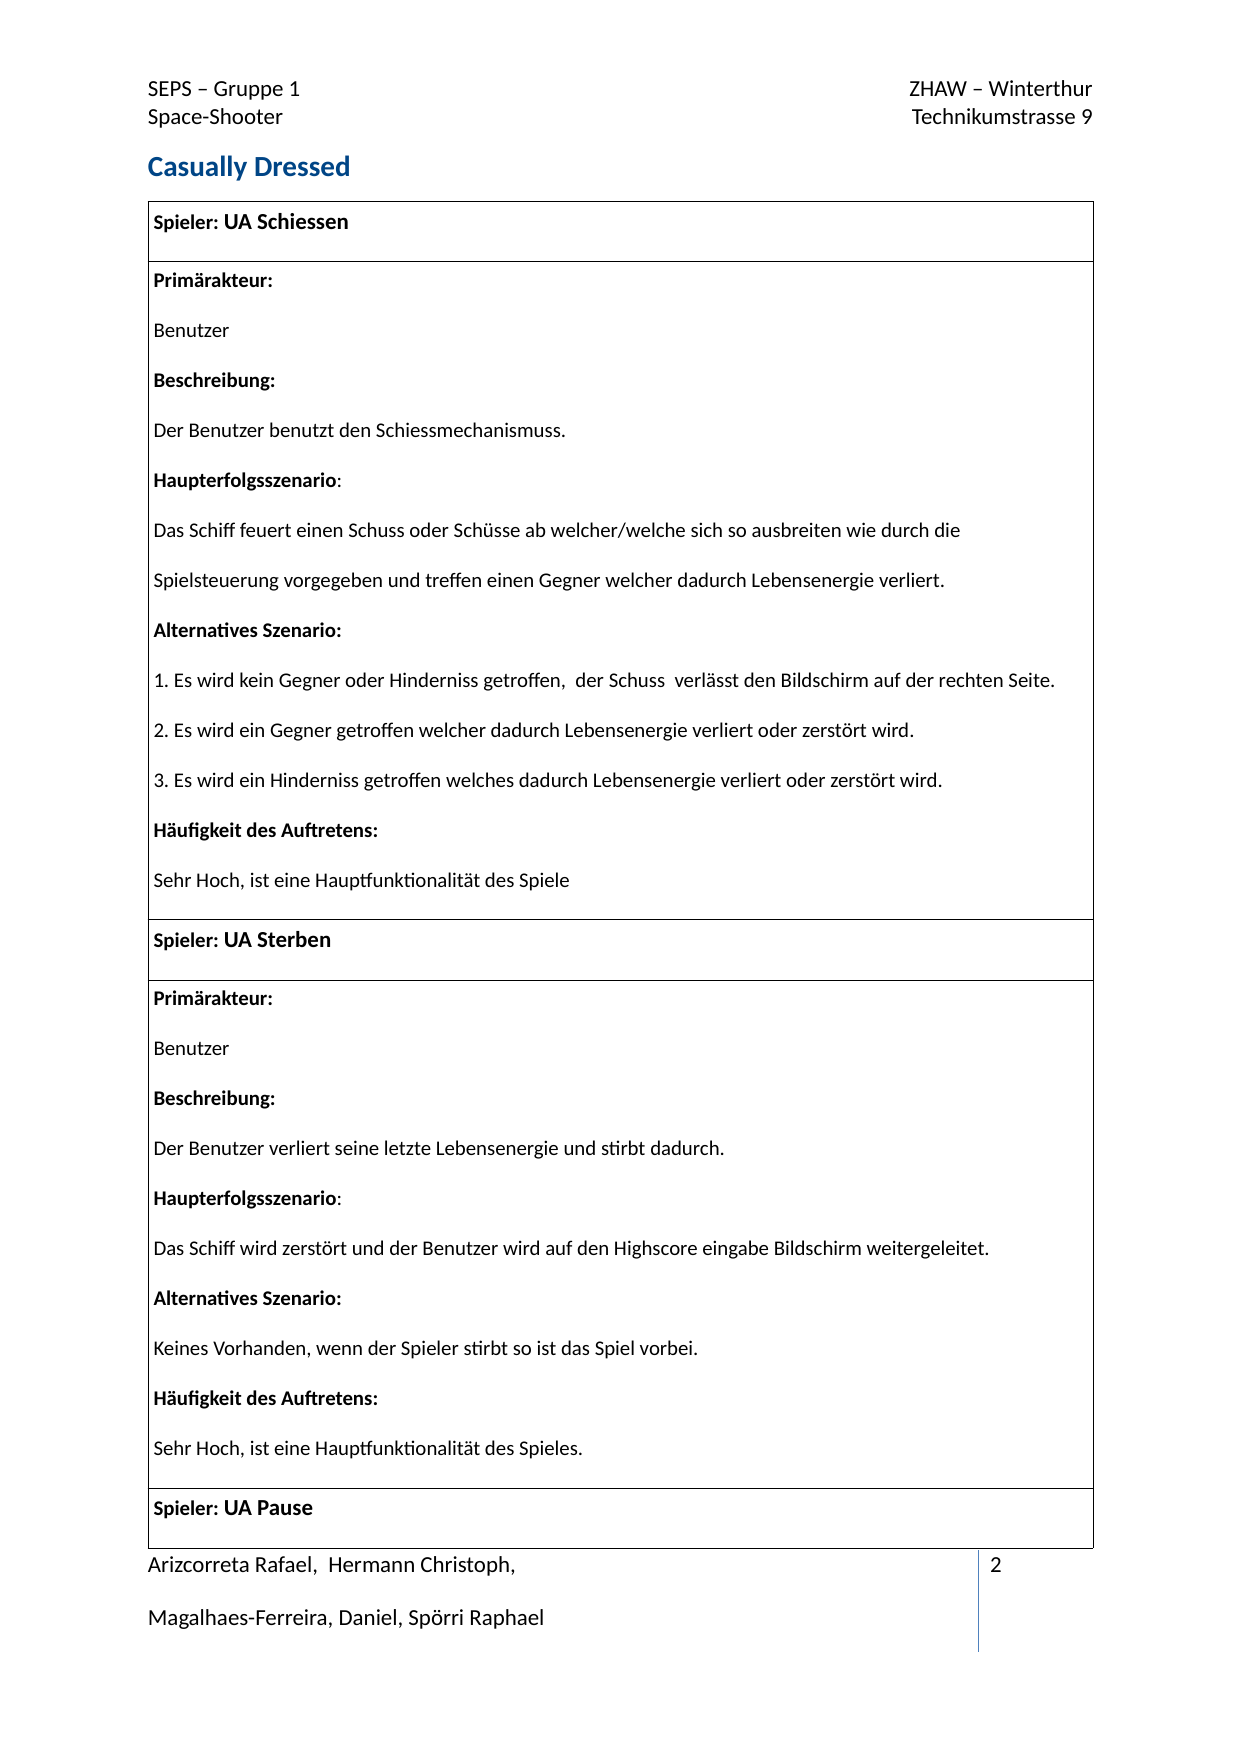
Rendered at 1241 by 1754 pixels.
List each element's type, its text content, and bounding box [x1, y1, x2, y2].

table_cell Primärakteur: Benutzer Beschreibung: Der Benutzer benutzt den Schiessmechanismuss. Haupterfolgsszenario: Das Schiff feuert einen Schuss oder Schüsse ab welcher/welche sich so ausbreiten wie durch die Spielsteuerung vorgegeben und treffen einen Gegner welcher dadurch Lebensenergie verliert. Alternatives Szenario: 1. Es wird kein Gegner oder Hinderniss getroffen, der Schuss verlässt den Bildschirm auf der rechten Seite. 2. Es wird ein Gegner getroffen welcher dadurch Lebensenergie verliert oder zerstört wird. 3. Es wird ein Hinderniss getroffen welches dadurch Lebensenergie verliert oder zerstört wird. Häufigkeit des Auftretens: Sehr Hoch, ist eine Hauptfunktionalität des Spiele [149, 262, 1093, 919]
table_header Spieler: UA Sterben [149, 920, 1093, 980]
table_header Spieler: UA Schiessen [149, 202, 1093, 261]
table_cell Primärakteur: Benutzer Beschreibung: Der Benutzer verliert seine letzte Lebensenergie und stirbt dadurch. Haupterfolgsszenario: Das Schiff wird zerstört und der Benutzer wird auf den Highscore eingabe Bildschirm weitergeleitet. Alternatives Szenario: Keines Vorhanden, wenn der Spieler stirbt so ist das Spiel vorbei. Häufigkeit des Auftretens: Sehr Hoch, ist eine Hauptfunktionalität des Spieles. [149, 981, 1093, 1488]
table_header Spieler: UA Pause [149, 1489, 1093, 1548]
subtitle Casually Dressed [148, 148, 1093, 183]
